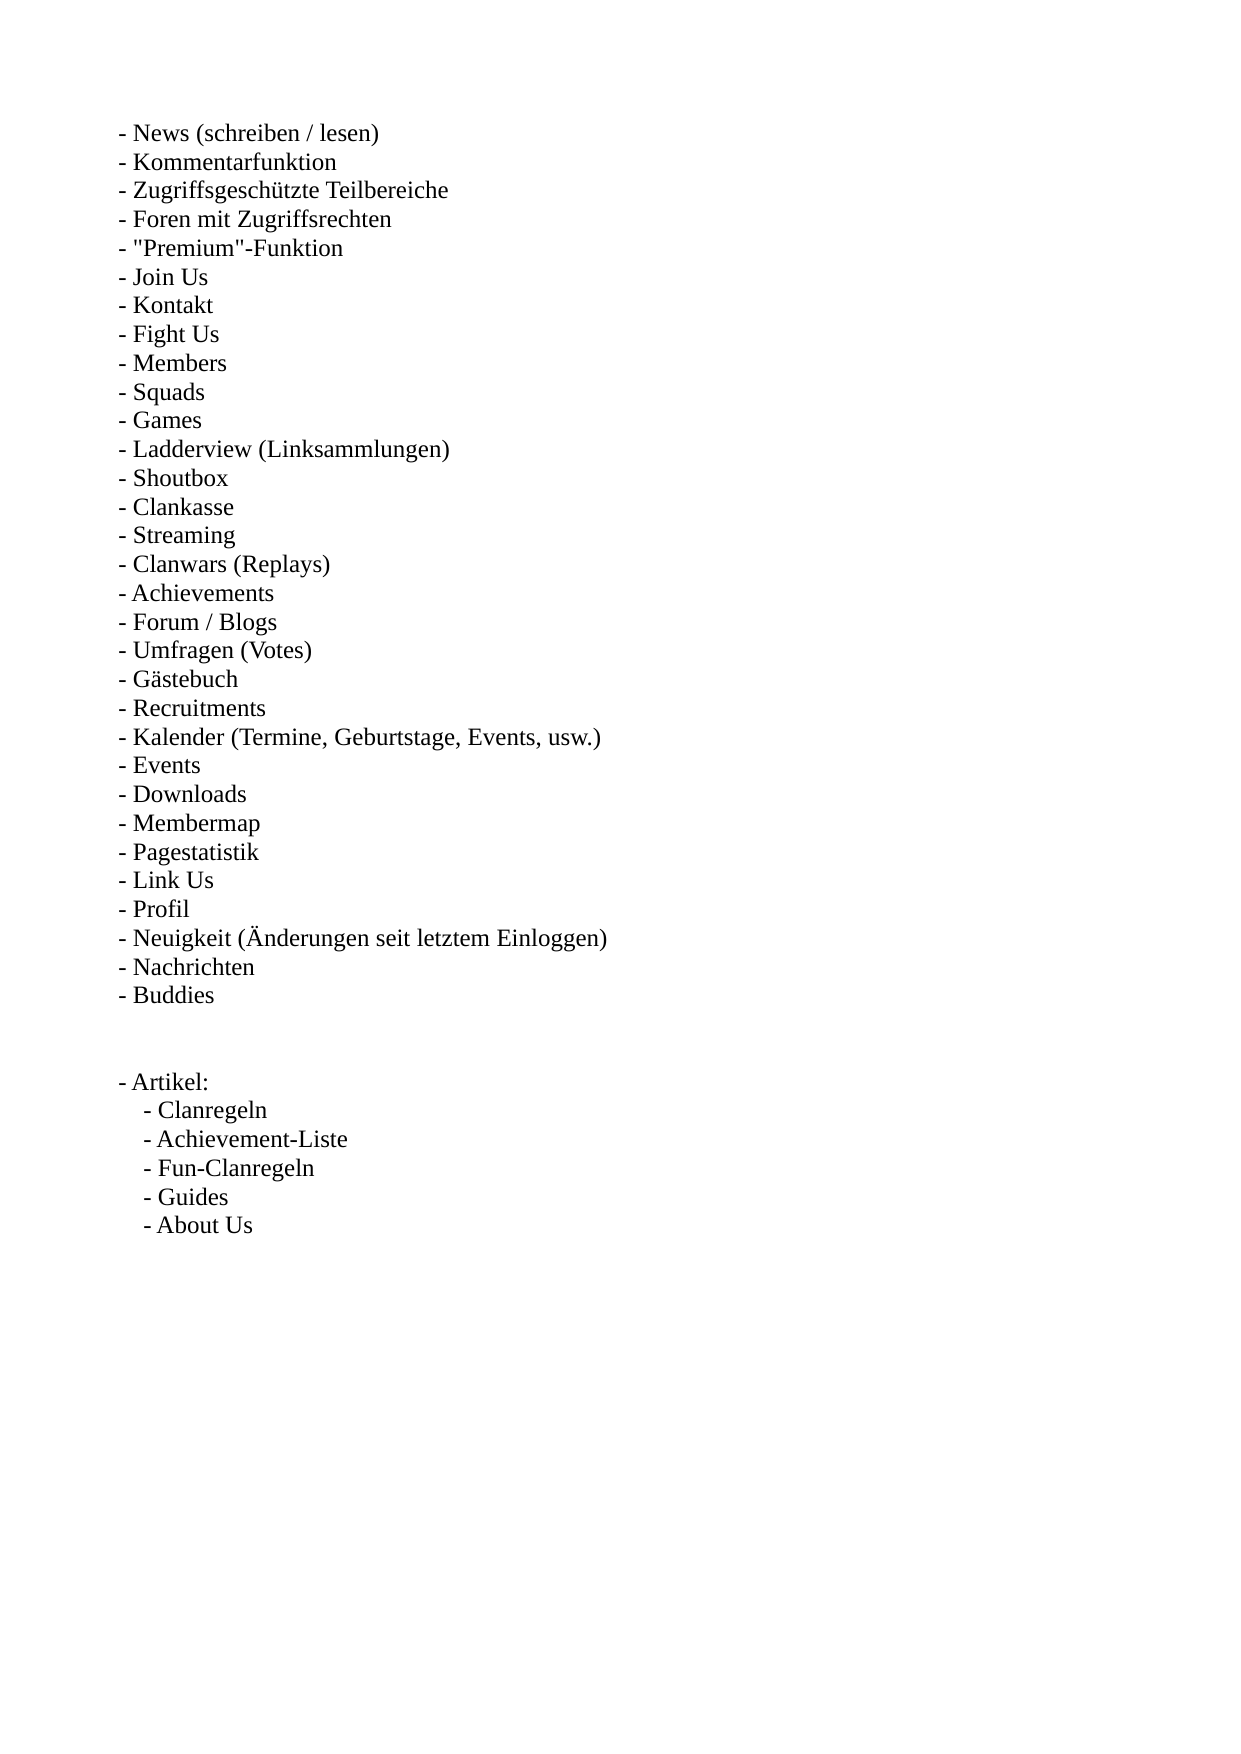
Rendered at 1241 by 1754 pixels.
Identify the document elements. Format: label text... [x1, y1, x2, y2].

text - News (schreiben / lesen) - Kommentarfunktion - Zugriffsgeschützte Teilbereiche - Foren mit Zugriffsrechten - "Premium"-Funktion - Join Us - Kontakt - Fight Us - Members - Squads - Games - Ladderview (Linksammlungen) - Shoutbox - Clankasse - Streaming - Clanwars (Replays) - Achievements - Forum / Blogs - Umfragen (Votes) - Gästebuch - Recruitments - Kalender (Termine, Geburtstage, Events, usw.) - Events - Downloads - Membermap - Pagestatistik - Link Us - Profil - Neuigkeit (Änderungen seit letztem Einloggen) - Nachrichten - Buddies - Artikel: - Clanregeln - Achievement-Liste - Fun-Clanregeln - Guides - About Us [118, 118, 1122, 1239]
